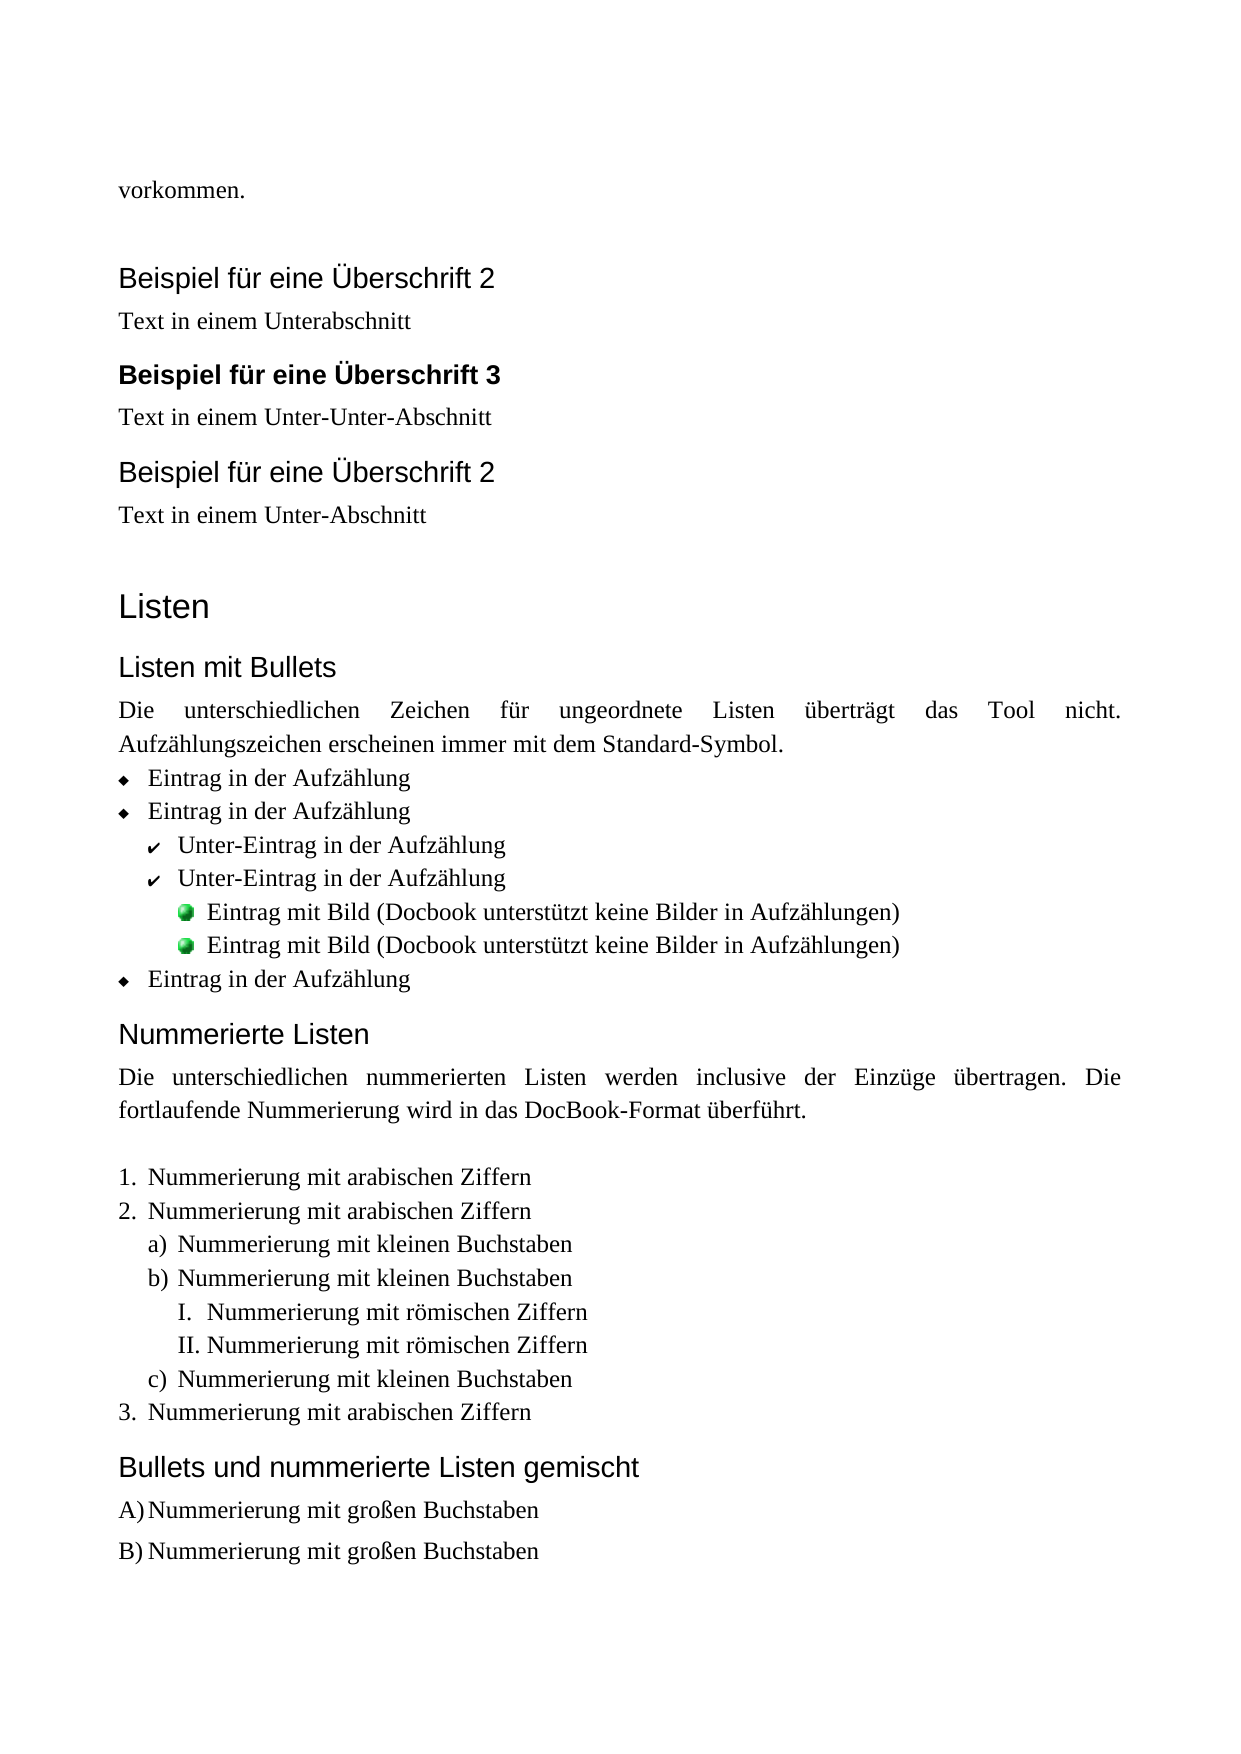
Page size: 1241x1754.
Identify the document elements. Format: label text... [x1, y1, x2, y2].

list Eintrag in der Aufzählung [118, 797, 1122, 825]
list Nummerierung mit kleinen Buchstaben [148, 1364, 1122, 1393]
subtitle Beispiel für eine Überschrift 3 [118, 360, 1122, 390]
list Nummerierung mit römischen Ziffern [177, 1331, 1122, 1359]
list Nummerierung mit arabischen Ziffern [118, 1398, 1122, 1426]
list Nummerierung mit großen Buchstaben [118, 1537, 1122, 1565]
list Nummerierung mit kleinen Buchstaben [148, 1264, 1122, 1292]
list Nummerierung mit römischen Ziffern [177, 1297, 1122, 1326]
text vorkommen. [118, 176, 1122, 204]
list Eintrag in der Aufzählung [118, 763, 1122, 791]
list Unter-Eintrag in der Aufzählung [148, 831, 1122, 858]
list Nummerierung mit arabischen Ziffern [118, 1197, 1122, 1225]
list Eintrag mit Bild (Docbook unterstützt keine Bilder in Aufzählungen) [177, 898, 1122, 926]
list Eintrag mit Bild (Docbook unterstützt keine Bilder in Aufzählungen) [177, 931, 1122, 959]
picture [178, 938, 194, 954]
picture [178, 904, 194, 921]
subtitle Beispiel für eine Überschrift 2 [118, 456, 1122, 488]
text Die unterschiedlichen nummerierten Listen werden inclusive der Einzüge übertragen. Die fortlaufende Nummerierung wird in das DocBook-Format überführt. [118, 1063, 1122, 1124]
text Text in einem Unterabschnitt [118, 307, 1122, 335]
list Nummerierung mit kleinen Buchstaben [148, 1230, 1122, 1258]
subtitle Beispiel für eine Überschrift 2 [118, 262, 1122, 295]
list Nummerierung mit arabischen Ziffern [118, 1163, 1122, 1191]
subtitle Listen [118, 588, 1122, 626]
subtitle Listen mit Bullets [118, 651, 1122, 684]
subtitle Nummerierte Listen [118, 1018, 1122, 1050]
text Die unterschiedlichen Zeichen für ungeordnete Listen überträgt das Tool nicht. Aufzählungszeichen erscheinen immer mit dem Standard-Symbol. [118, 696, 1122, 758]
list Eintrag in der Aufzählung [118, 965, 1122, 993]
list Unter-Eintrag in der Aufzählung [148, 864, 1122, 892]
subtitle Bullets und nummerierte Listen gemischt [118, 1451, 1122, 1484]
text Text in einem Unter-Abschnitt [118, 501, 1122, 529]
text Text in einem Unter-Unter-Abschnitt [118, 403, 1122, 431]
list Nummerierung mit großen Buchstaben [118, 1496, 1122, 1524]
